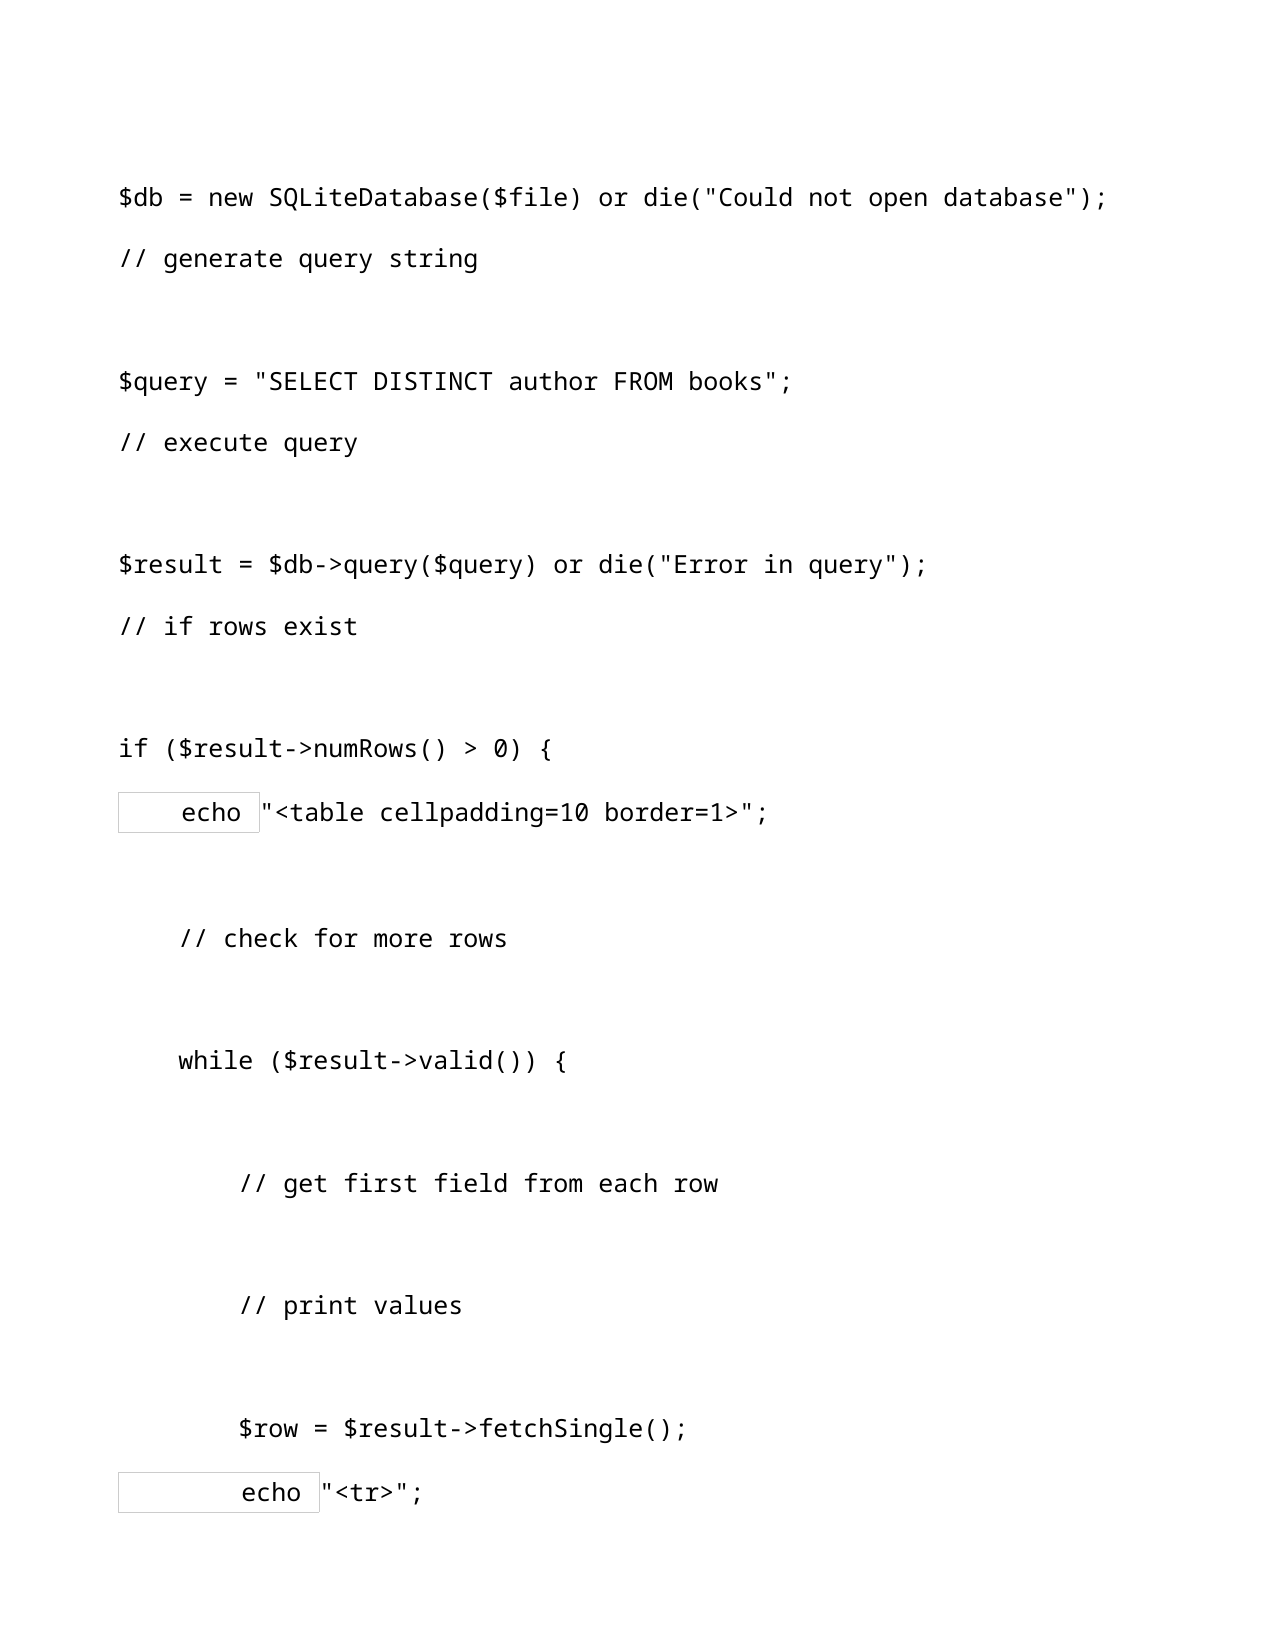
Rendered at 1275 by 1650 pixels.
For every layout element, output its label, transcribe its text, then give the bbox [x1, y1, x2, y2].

text $db = new SQLiteDatabase($file) or die("Could not open database"); [118, 118, 1157, 213]
text "<tr>"; [320, 1472, 1157, 1512]
text // execute query $result = $db->query($query) or die("Error in query"); [118, 424, 1157, 581]
text // if rows exist if ($result->numRows() > 0) { [118, 608, 1157, 765]
text echo "<table cellpadding=10 border=1>"; // check for more rows while ($result->valid()) { // get first field from each row // print values $row = $result->fetchSingle(); [118, 792, 1157, 1444]
text echo [119, 1473, 319, 1512]
text // generate query string $query = "SELECT DISTINCT author FROM books"; [118, 241, 1157, 397]
